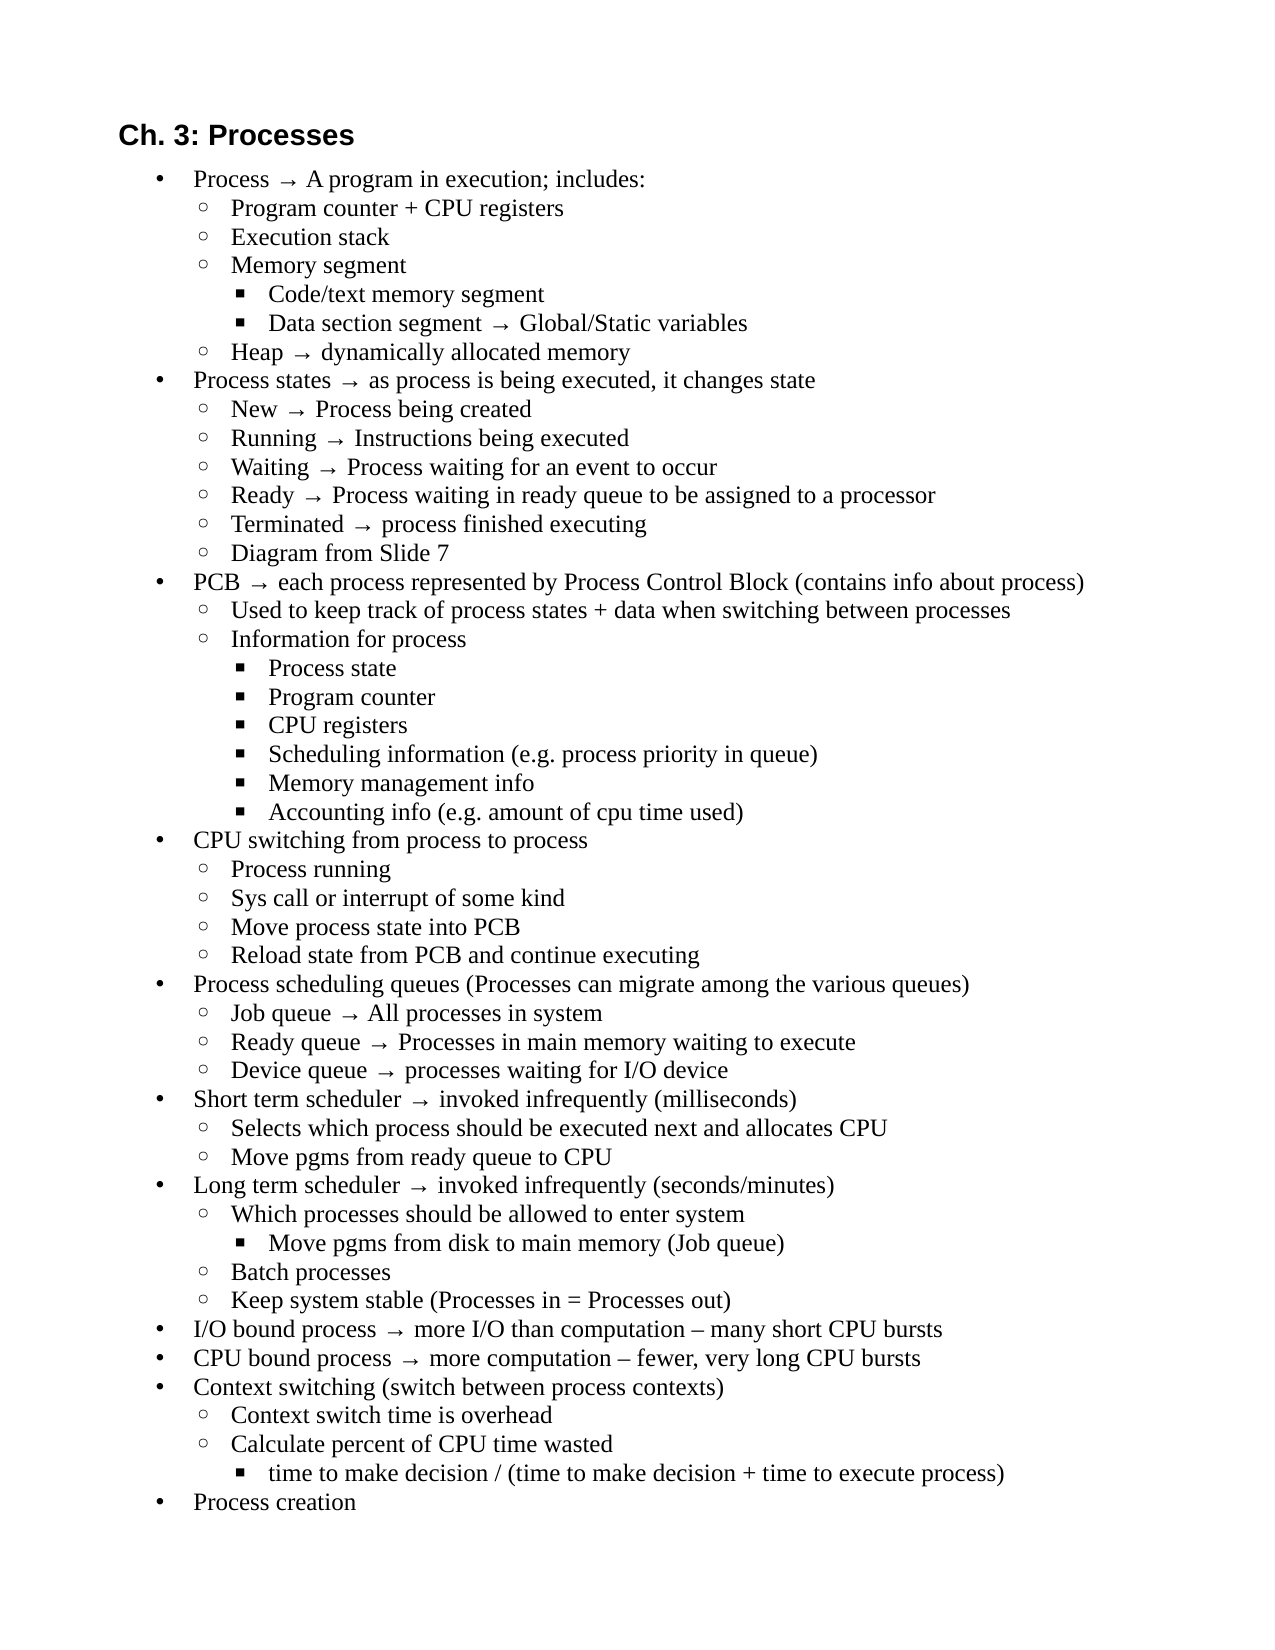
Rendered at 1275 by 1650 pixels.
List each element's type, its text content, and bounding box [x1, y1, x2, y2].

list Program counter [231, 682, 1157, 711]
list Process states → as process is being executed, it changes state [156, 366, 1157, 394]
list Long term scheduler → invoked infrequently (seconds/minutes) [156, 1171, 1157, 1199]
list Waiting → Process waiting for an event to occur [193, 452, 1157, 481]
list Running → Instructions being executed [193, 423, 1157, 452]
list Process running [193, 854, 1157, 883]
list Ready queue → Processes in main memory waiting to execute [193, 1027, 1157, 1056]
list Short term scheduler → invoked infrequently (milliseconds) [156, 1084, 1157, 1113]
list Process state [231, 653, 1157, 682]
list Process creation [156, 1487, 1157, 1516]
list Context switch time is overhead [193, 1401, 1157, 1429]
list Move pgms from disk to main memory (Job queue) [231, 1228, 1157, 1257]
list Information for process [193, 624, 1157, 653]
list Job queue → All processes in system [193, 998, 1157, 1027]
list Reload state from PCB and continue executing [193, 941, 1157, 969]
list Scheduling information (e.g. process priority in queue) [231, 739, 1157, 768]
list Accounting info (e.g. amount of cpu time used) [231, 797, 1157, 826]
list Code/text memory segment [231, 279, 1157, 308]
list Program counter + CPU registers [193, 193, 1157, 222]
list CPU bound process → more computation – fewer, very long CPU bursts [156, 1343, 1157, 1372]
list time to make decision / (time to make decision + time to execute process) [231, 1458, 1157, 1487]
list Terminated → process finished executing [193, 509, 1157, 538]
list Move pgms from ready queue to CPU [193, 1142, 1157, 1171]
list Used to keep track of process states + data when switching between processes [193, 596, 1157, 624]
list Selects which process should be executed next and allocates CPU [193, 1113, 1157, 1142]
list CPU switching from process to process [156, 826, 1157, 854]
list PCB → each process represented by Process Control Block (contains info about process) [156, 567, 1157, 596]
subtitle Ch. 3: Processes [118, 118, 1157, 152]
list Memory segment [193, 251, 1157, 279]
list New → Process being created [193, 394, 1157, 423]
list Which processes should be allowed to enter system [193, 1199, 1157, 1228]
list Process → A program in execution; includes: [156, 164, 1157, 193]
list Memory management info [231, 768, 1157, 797]
list I/O bound process → more I/O than computation – many short CPU bursts [156, 1314, 1157, 1343]
list Data section segment → Global/Static variables [231, 308, 1157, 337]
list Execution stack [193, 222, 1157, 251]
list Context switching (switch between process contexts) [156, 1372, 1157, 1401]
list Move process state into PCB [193, 912, 1157, 941]
list Process scheduling queues (Processes can migrate among the various queues) [156, 969, 1157, 998]
list Batch processes [193, 1257, 1157, 1286]
list Diagram from Slide 7 [193, 538, 1157, 567]
list Heap → dynamically allocated memory [193, 337, 1157, 366]
list Keep system stable (Processes in = Processes out) [193, 1286, 1157, 1314]
list Device queue → processes waiting for I/O device [193, 1056, 1157, 1084]
list CPU registers [231, 711, 1157, 739]
list Ready → Process waiting in ready queue to be assigned to a processor [193, 481, 1157, 509]
list Sys call or interrupt of some kind [193, 883, 1157, 912]
list Calculate percent of CPU time wasted [193, 1429, 1157, 1458]
